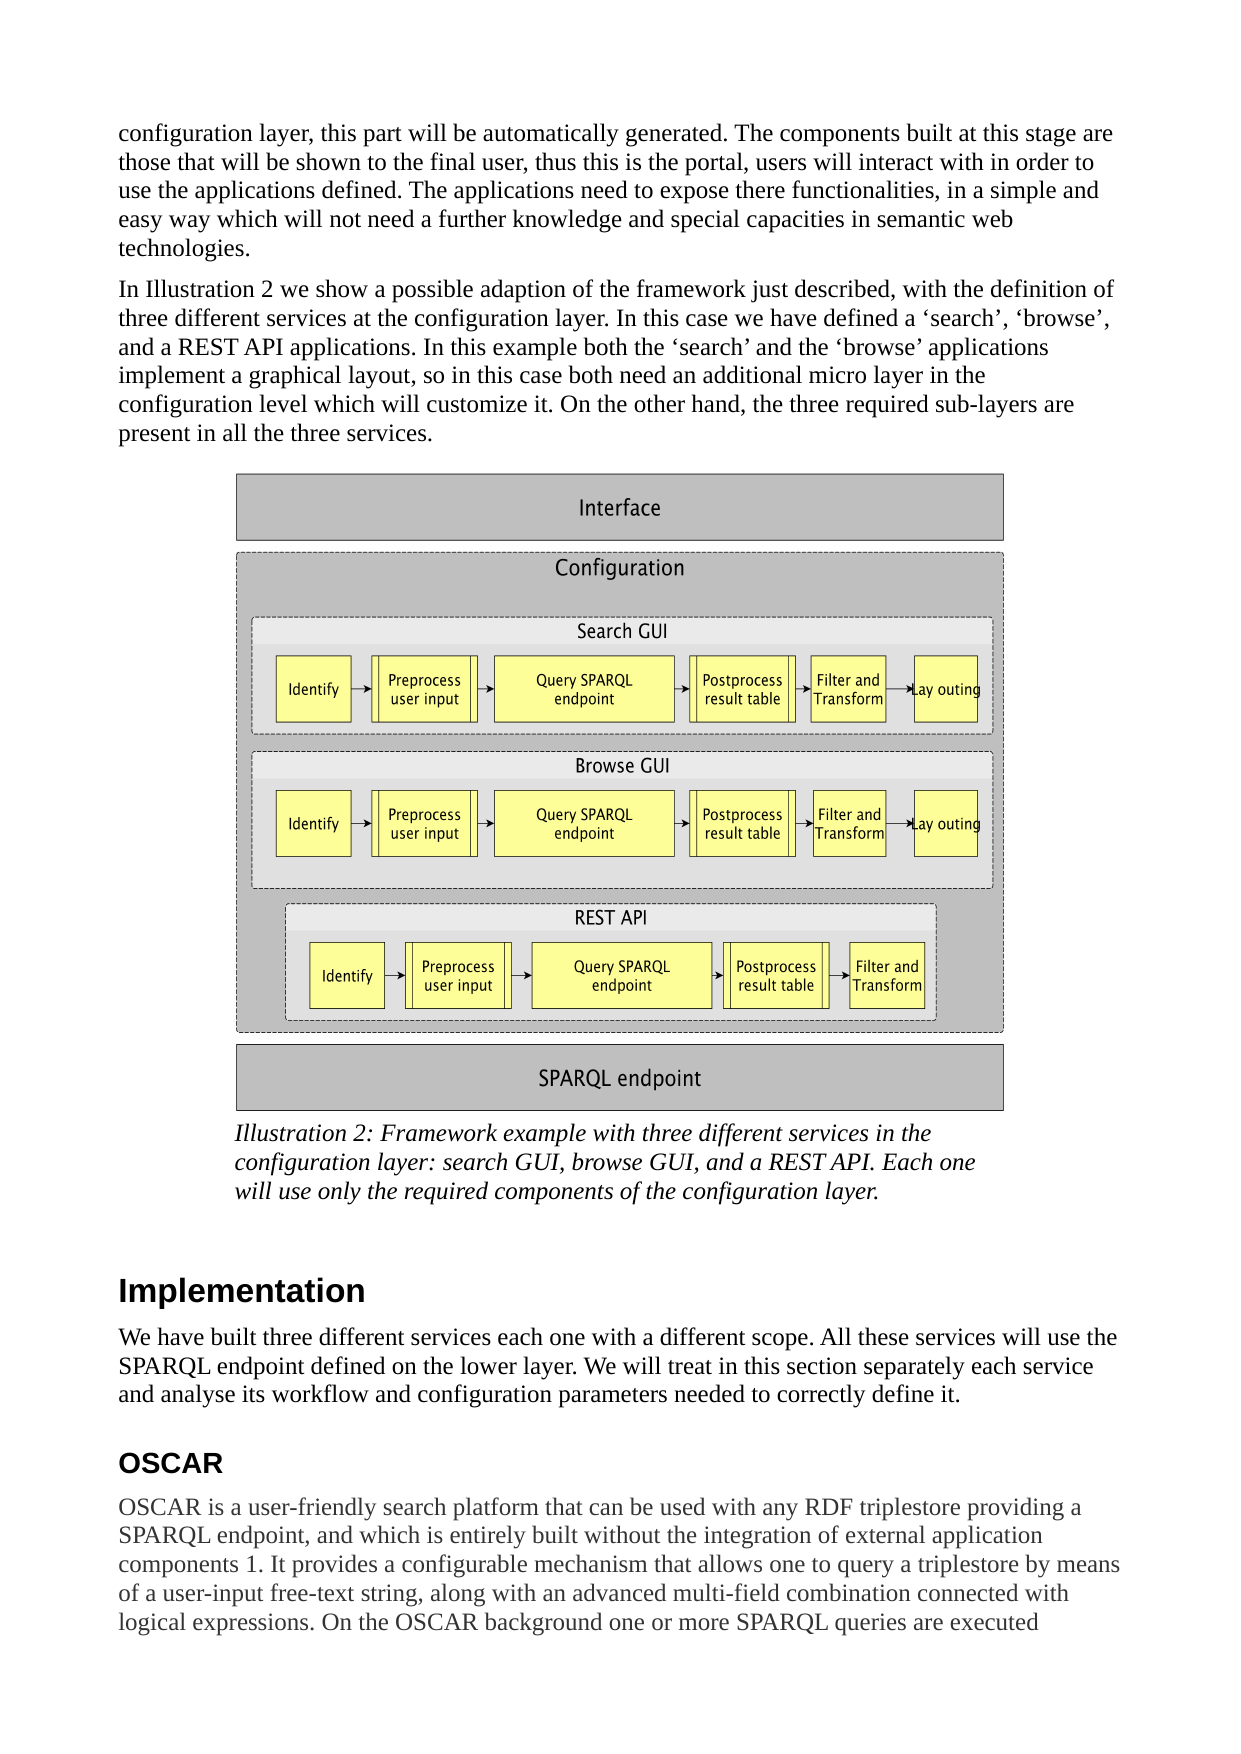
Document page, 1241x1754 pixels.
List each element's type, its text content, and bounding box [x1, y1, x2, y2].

text Illustration 2: Framework example with three different services in the configuration layer: search GUI, browse GUI, and a REST API. Each one will use only the required components of the configuration layer. [234, 1113, 1006, 1204]
picture [234, 471, 1006, 1113]
text We have built three different services each one with a different scope. All these services will use the SPARQL endpoint defined on the lower layer. We will treat in this section separately each service and analyse its workflow and configuration parameters needed to correctly define it. [118, 1322, 1122, 1408]
text OSCAR is a user-friendly search platform that can be used with any RDF triplestore providing a SPARQL endpoint, and which is entirely built without the integration of external application components 1. It provides a configurable mechanism that allows one to query a triplestore by means of a user-input free-text string, along with an advanced multi-field combination connected with logical expressions. On the OSCAR background one or more SPARQL queries are executed [118, 1492, 1122, 1636]
subtitle Implementation [118, 1271, 1122, 1309]
text configuration layer, this part will be automatically generated. The components built at this stage are those that will be shown to the final user, thus this is the portal, users will interact with in order to use the applications defined. The applications need to expose there functionalities, in a simple and easy way which will not need a further knowledge and special capacities in semantic web technologies. [118, 118, 1122, 262]
text In Illustration 2 we show a possible adaption of the framework just described, with the definition of three different services at the configuration layer. In this case we have defined a ‘search’, ‘browse’, and a REST API applications. In this example both the ‘search’ and the ‘browse’ applications implement a graphical layout, so in this case both need an additional micro layer in the configuration level which will customize it. On the other hand, the three required sub-layers are present in all the three services. [118, 274, 1122, 447]
subtitle OSCAR [118, 1446, 1122, 1479]
